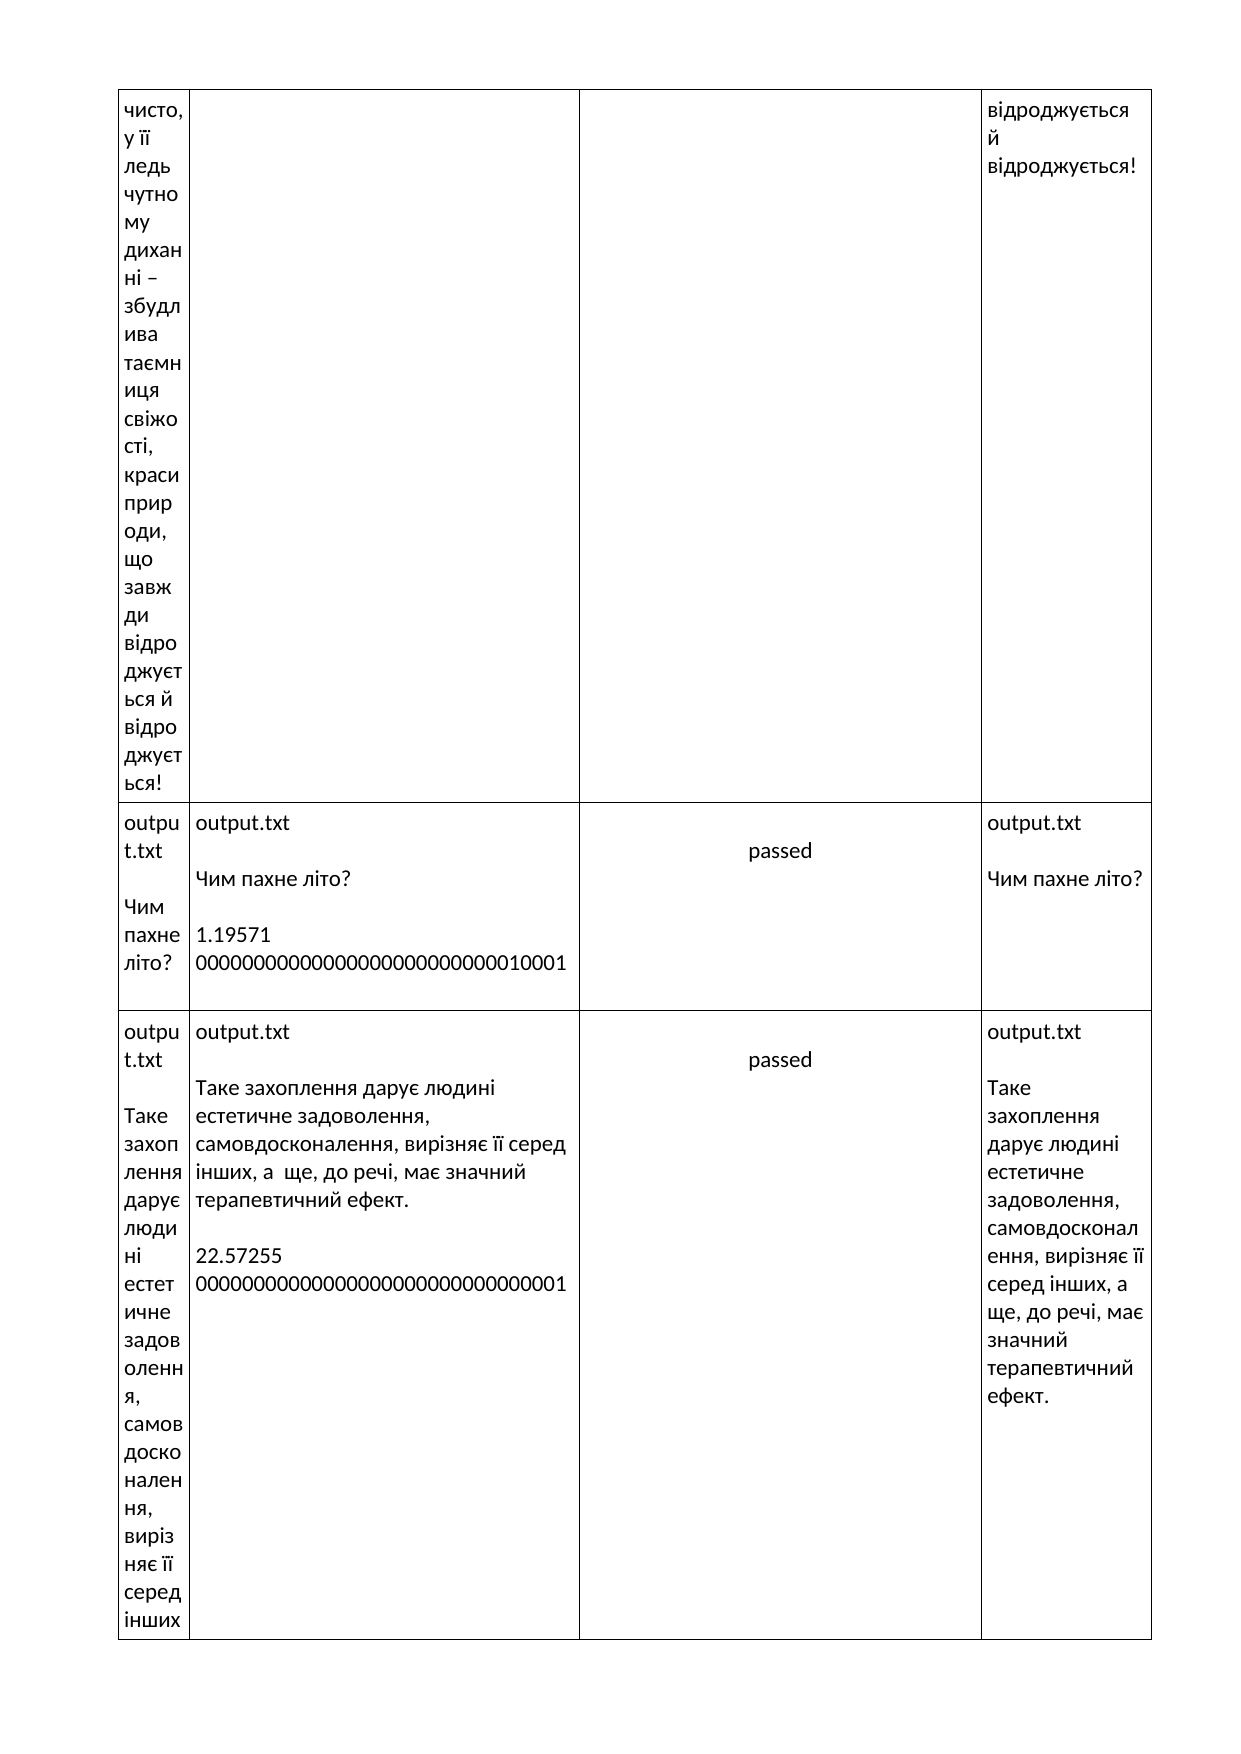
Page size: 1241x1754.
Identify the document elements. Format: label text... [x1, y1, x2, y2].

table_cell [190, 90, 579, 802]
table_cell відроджується й відроджується! [982, 90, 1151, 802]
table_cell passed [580, 1011, 981, 1639]
table_cell passed [580, 803, 981, 1010]
table_cell [580, 90, 981, 802]
table_cell чисто, у її ледь чутному диханні – збудлива таємниця свіжості, краси природи, що завжди відроджується й відроджується! [119, 90, 189, 802]
table_cell output.txt Таке захоплення дарує людині естетичне задоволення, самовдосконалення, вирізняє її серед інших, а ще, до речі, має значний терапевтичний ефект. [982, 1011, 1151, 1639]
table_cell output.txt Чим пахне літо? 1.19571 00000000000000000000000000010001 [190, 803, 579, 1010]
table_cell output.txt Чим пахне літо? [982, 803, 1151, 1010]
table_cell output.txt Чим пахне літо? [119, 803, 189, 1010]
table_cell output.txt Таке захоплення дарує людині естетичне задоволення, самовдосконалення, вирізняє її серед інших [119, 1011, 189, 1639]
table_cell output.txt Таке захоплення дарує людині естетичне задоволення, самовдосконалення, вирізняє її серед інших, а ще, до речі, має значний терапевтичний ефект. 22.57255 00000000000000000000000000000001 [190, 1011, 579, 1639]
